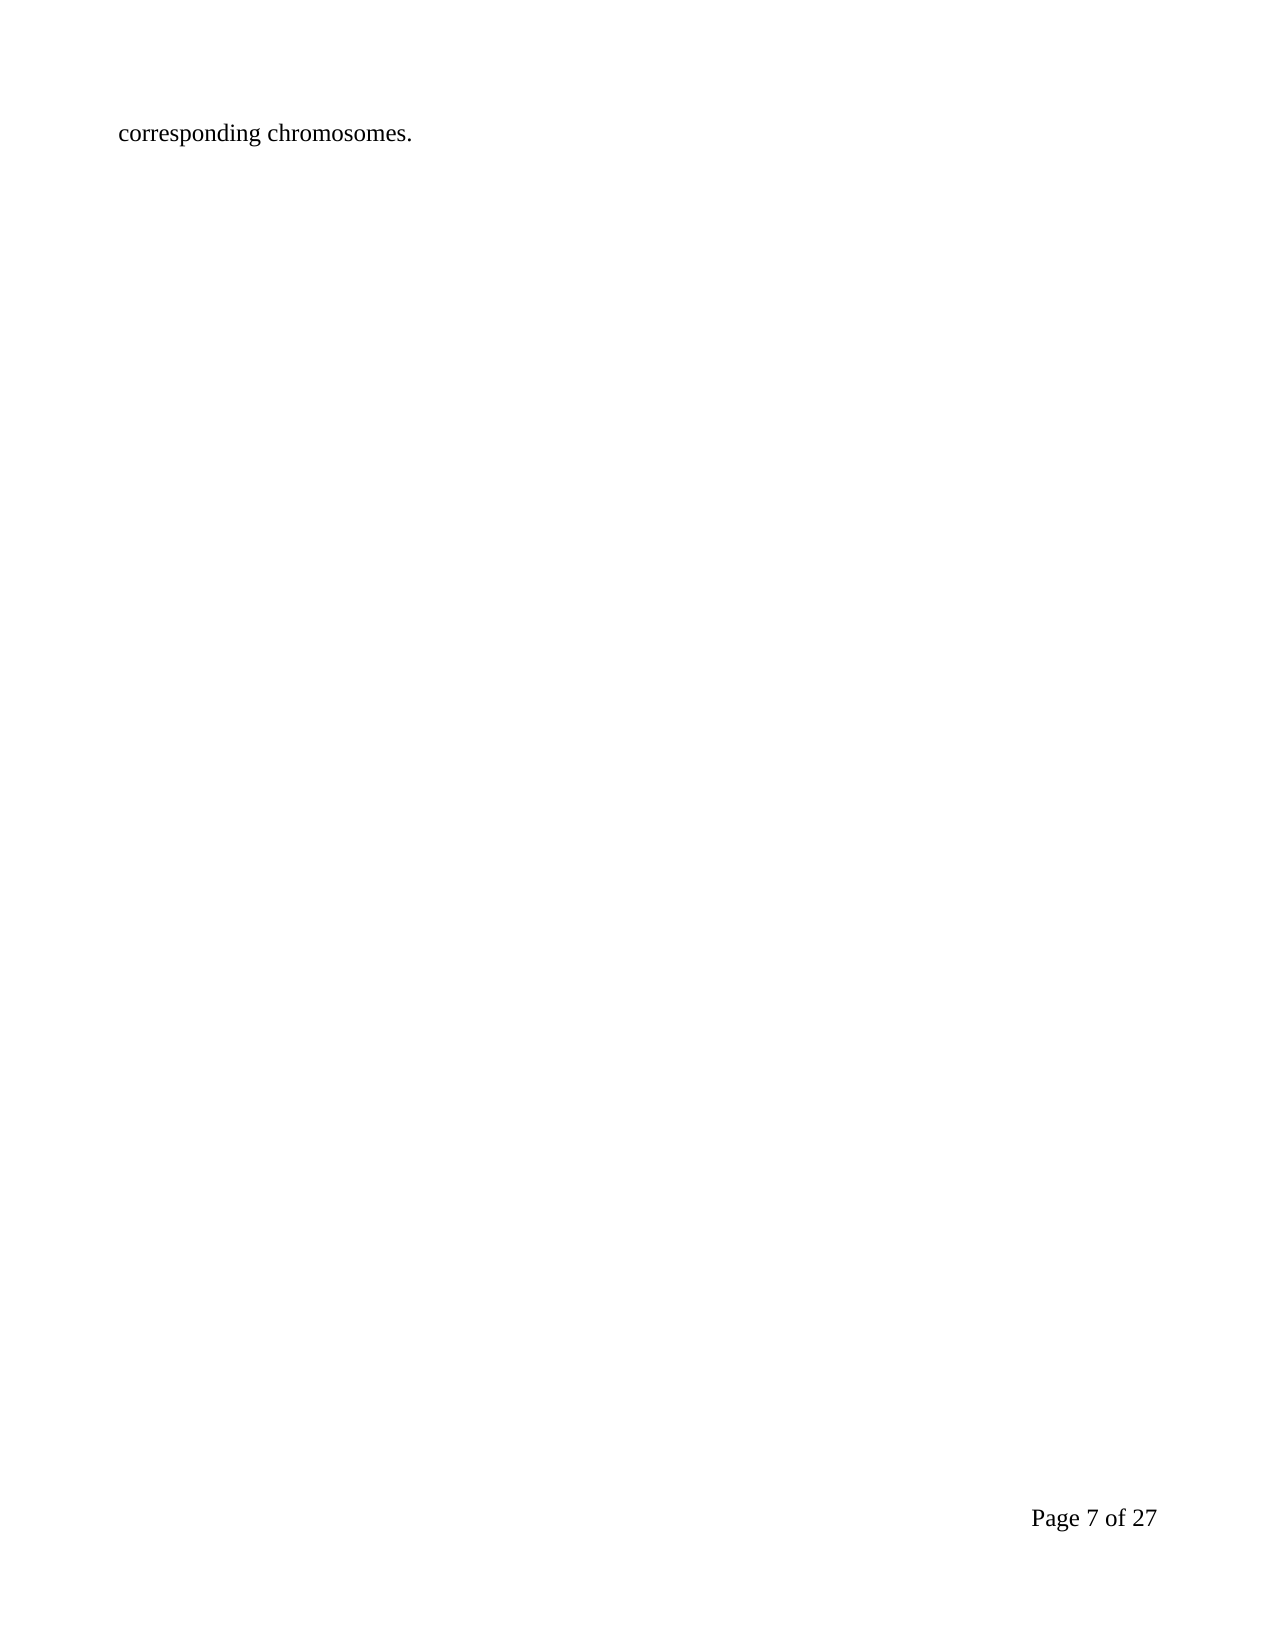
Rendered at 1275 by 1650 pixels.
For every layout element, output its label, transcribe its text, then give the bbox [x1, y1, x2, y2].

text corresponding chromosomes. [118, 118, 1157, 147]
